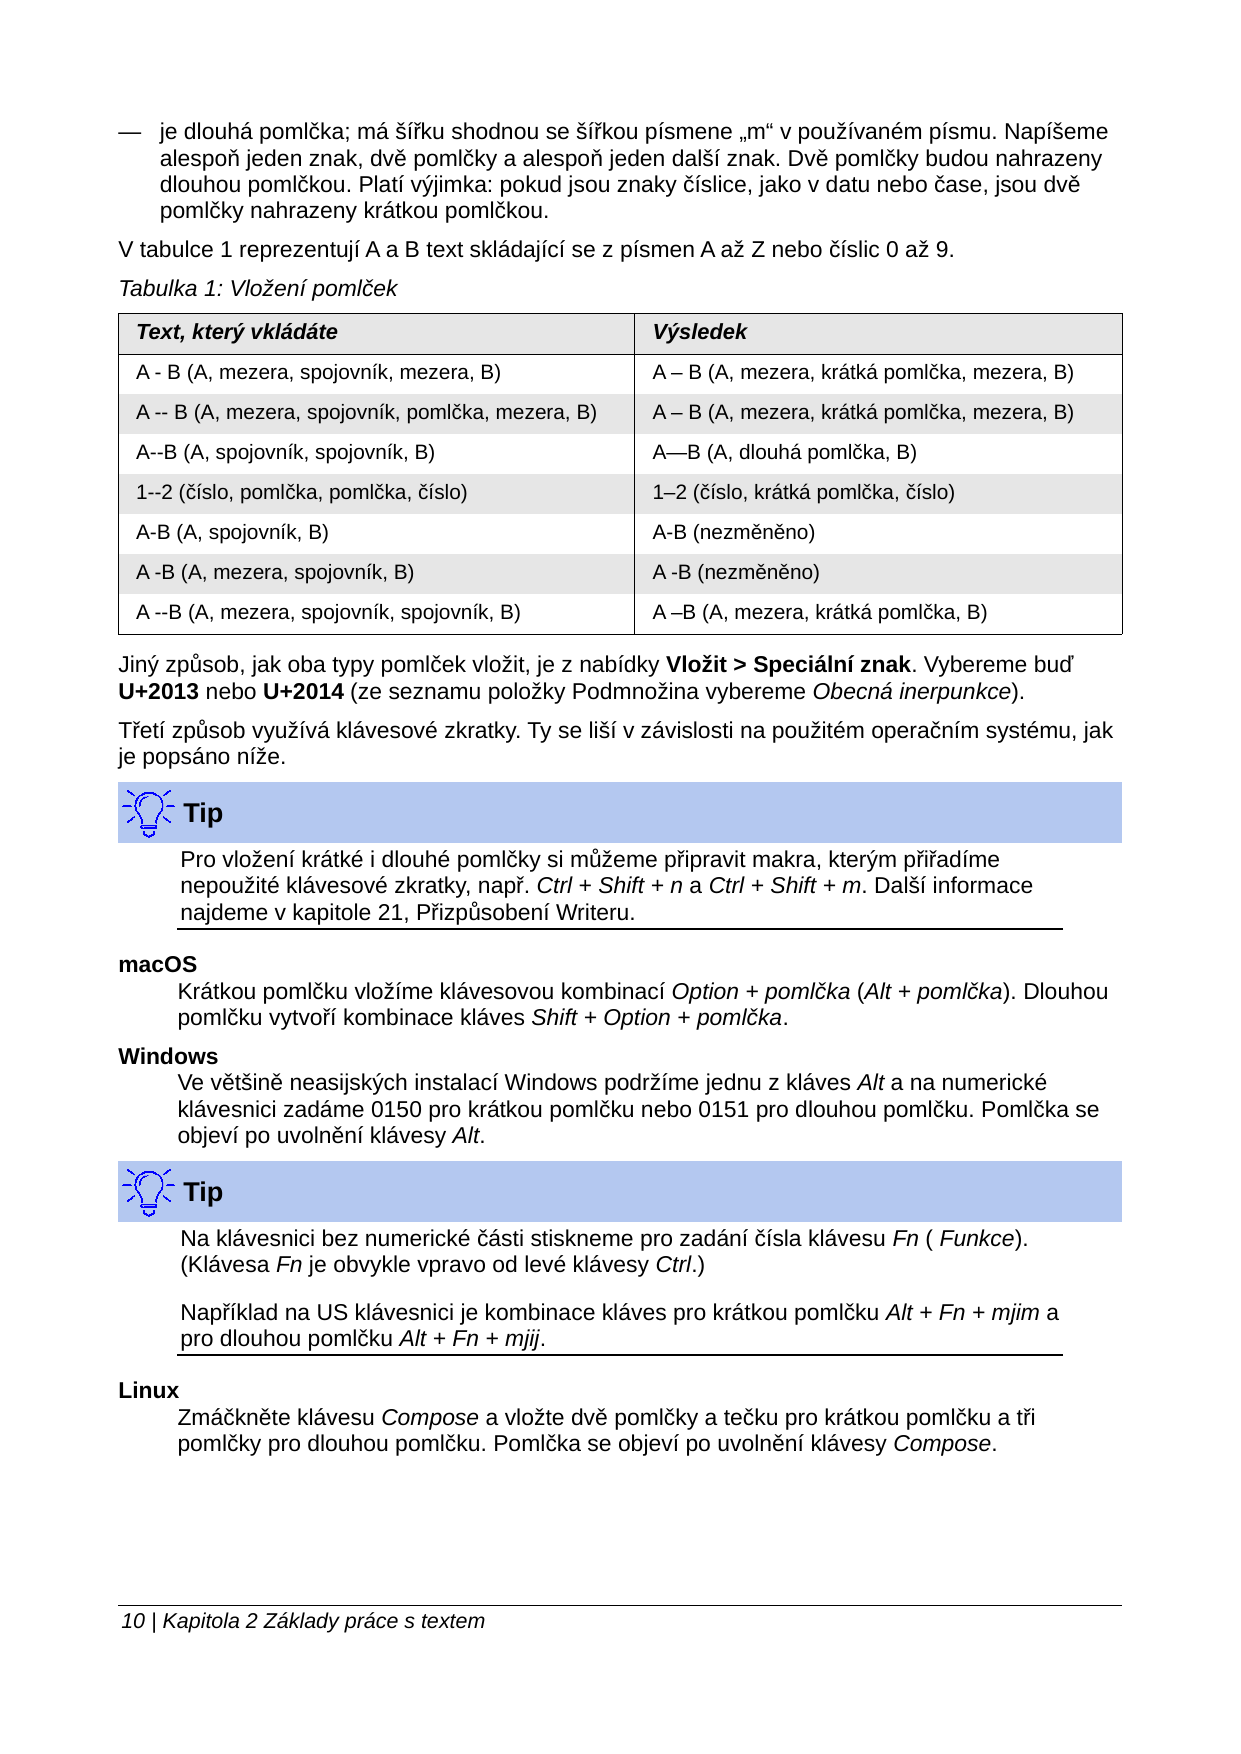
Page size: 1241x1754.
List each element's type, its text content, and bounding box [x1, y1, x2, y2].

table_cell A -- B (A, mezera, spojovník, pomlčka, mezera, B) [119, 394, 634, 434]
text Windows [118, 1043, 1122, 1069]
table_cell A – B (A, mezera, krátká pomlčka, mezera, B) [635, 394, 1122, 434]
text — je dlouhá pomlčka; má šířku shodnou se šířkou písmene „m“ v používaném písmu. Napíšeme alespoň jeden znak, dvě pomlčky a alespoň jeden další znak. Dvě pomlčky budou nahrazeny dlouhou pomlčkou. Platí výjimka: pokud jsou znaky číslice, jako v datu nebo čase, jsou dvě pomlčky nahrazeny krátkou pomlčkou. [118, 118, 1122, 223]
text macOS [118, 951, 1122, 978]
table_header Výsledek [635, 314, 1122, 354]
text Třetí způsob využívá klávesové zkratky. Ty se liší v závislosti na použitém operačním systému, jak je popsáno níže. [118, 717, 1122, 769]
picture [119, 782, 179, 842]
table_cell 1–2 (číslo, krátká pomlčka, číslo) [635, 474, 1122, 514]
text Tabulka 1: Vložení pomlček [118, 275, 1122, 301]
table_cell A - B (A, mezera, spojovník, mezera, B) [119, 355, 634, 394]
text Na klávesnici bez numerické části stiskneme pro zadání čísla klávesu Fn ( Funkce). (Klávesa Fn je obvykle vpravo od levé klávesy Ctrl.) [177, 1222, 1063, 1278]
table_cell A --B (A, mezera, spojovník, spojovník, B) [119, 594, 634, 634]
table_header Text, který vkládáte [119, 314, 634, 354]
table_cell A—B (A, dlouhá pomlčka, B) [635, 434, 1122, 474]
picture [119, 1161, 179, 1221]
table_cell A-B (A, spojovník, B) [119, 514, 634, 554]
table_cell A –B (A, mezera, krátká pomlčka, B) [635, 594, 1122, 634]
table_cell A – B (A, mezera, krátká pomlčka, mezera, B) [635, 355, 1122, 394]
table_cell 1--2 (číslo, pomlčka, pomlčka, číslo) [119, 474, 634, 514]
table_cell A -B (A, mezera, spojovník, B) [119, 554, 634, 594]
table_cell A--B (A, spojovník, spojovník, B) [119, 434, 634, 474]
text V tabulce 1 reprezentují A a B text skládající se z písmen A až Z nebo číslic 0 až 9. [118, 236, 1122, 262]
text Zmáčkněte klávesu Compose a vložte dvě pomlčky a tečku pro krátkou pomlčku a tři pomlčky pro dlouhou pomlčku. Pomlčka se objeví po uvolnění klávesy Compose. [177, 1404, 1122, 1457]
subtitle Tip [118, 782, 1122, 843]
text Krátkou pomlčku vložíme klávesovou kombinací Option + pomlčka (Alt + pomlčka). Dlouhou pomlčku vytvoří kombinace kláves Shift + Option + pomlčka. [177, 978, 1122, 1030]
table_cell A-B (nezměněno) [635, 514, 1122, 554]
text Pro vložení krátké i dlouhé pomlčky si můžeme připravit makra, kterým přiřadíme nepoužité klávesové zkratky, např. Ctrl + Shift + n a Ctrl + Shift + m. Další informace najdeme v kapitole 21, Přizpůsobení Writeru. [177, 843, 1063, 928]
table_cell A -B (nezměněno) [635, 554, 1122, 594]
text Linux [118, 1377, 1122, 1404]
text Ve většině neasijských instalací Windows podržíme jednu z kláves Alt a na numerické klávesnici zadáme 0150 pro krátkou pomlčku nebo 0151 pro dlouhou pomlčku. Pomlčka se objeví po uvolnění klávesy Alt. [177, 1069, 1122, 1148]
subtitle Tip [118, 1161, 1122, 1222]
text Jiný způsob, jak oba typy pomlček vložit, je z nabídky Vložit > Speciální znak. Vybereme buď U+2013 nebo U+2014 (ze seznamu položky Podmnožina vybereme Obecná inerpunkce). [118, 651, 1122, 704]
text Například na US klávesnici je kombinace kláves pro krátkou pomlčku Alt + Fn + mjim a pro dlouhou pomlčku Alt + Fn + mjij. [177, 1296, 1063, 1354]
